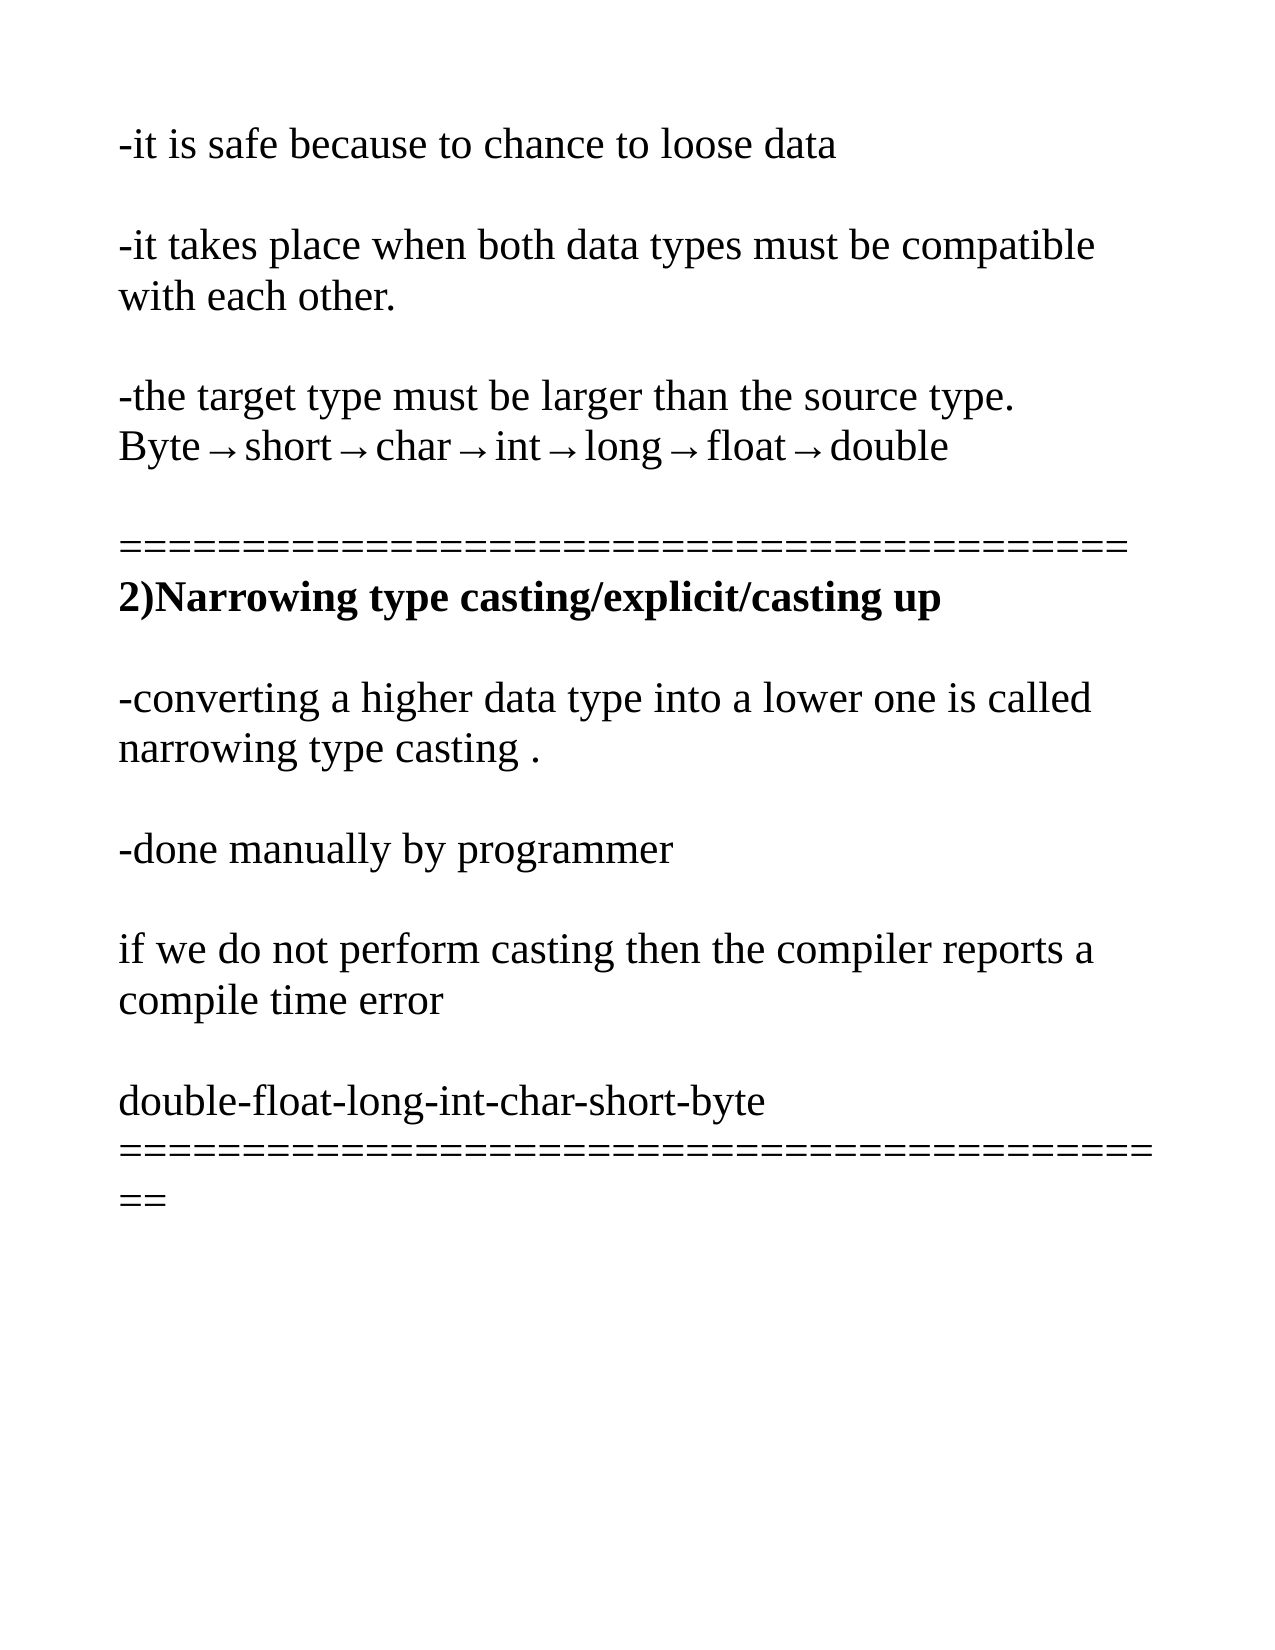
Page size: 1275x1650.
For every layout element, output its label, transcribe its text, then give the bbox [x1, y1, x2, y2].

text -it is safe because to chance to loose data [118, 118, 1157, 168]
text if we do not perform casting then the compiler reports a compile time error [118, 923, 1157, 1024]
text -done manually by programmer [118, 822, 1157, 873]
text -the target type must be larger than the source type. [118, 370, 1157, 420]
text ============================================ [118, 1124, 1157, 1225]
text Byte→short→char→int→long→float→double [118, 420, 1157, 470]
text ========================================= [118, 521, 1157, 571]
text -converting a higher data type into a lower one is called narrowing type casting . [118, 672, 1157, 772]
text -it takes place when both data types must be compatible with each other. [118, 219, 1157, 319]
text 2)Narrowing type casting/explicit/casting up [118, 571, 1157, 621]
text double-float-long-int-char-short-byte [118, 1074, 1157, 1124]
